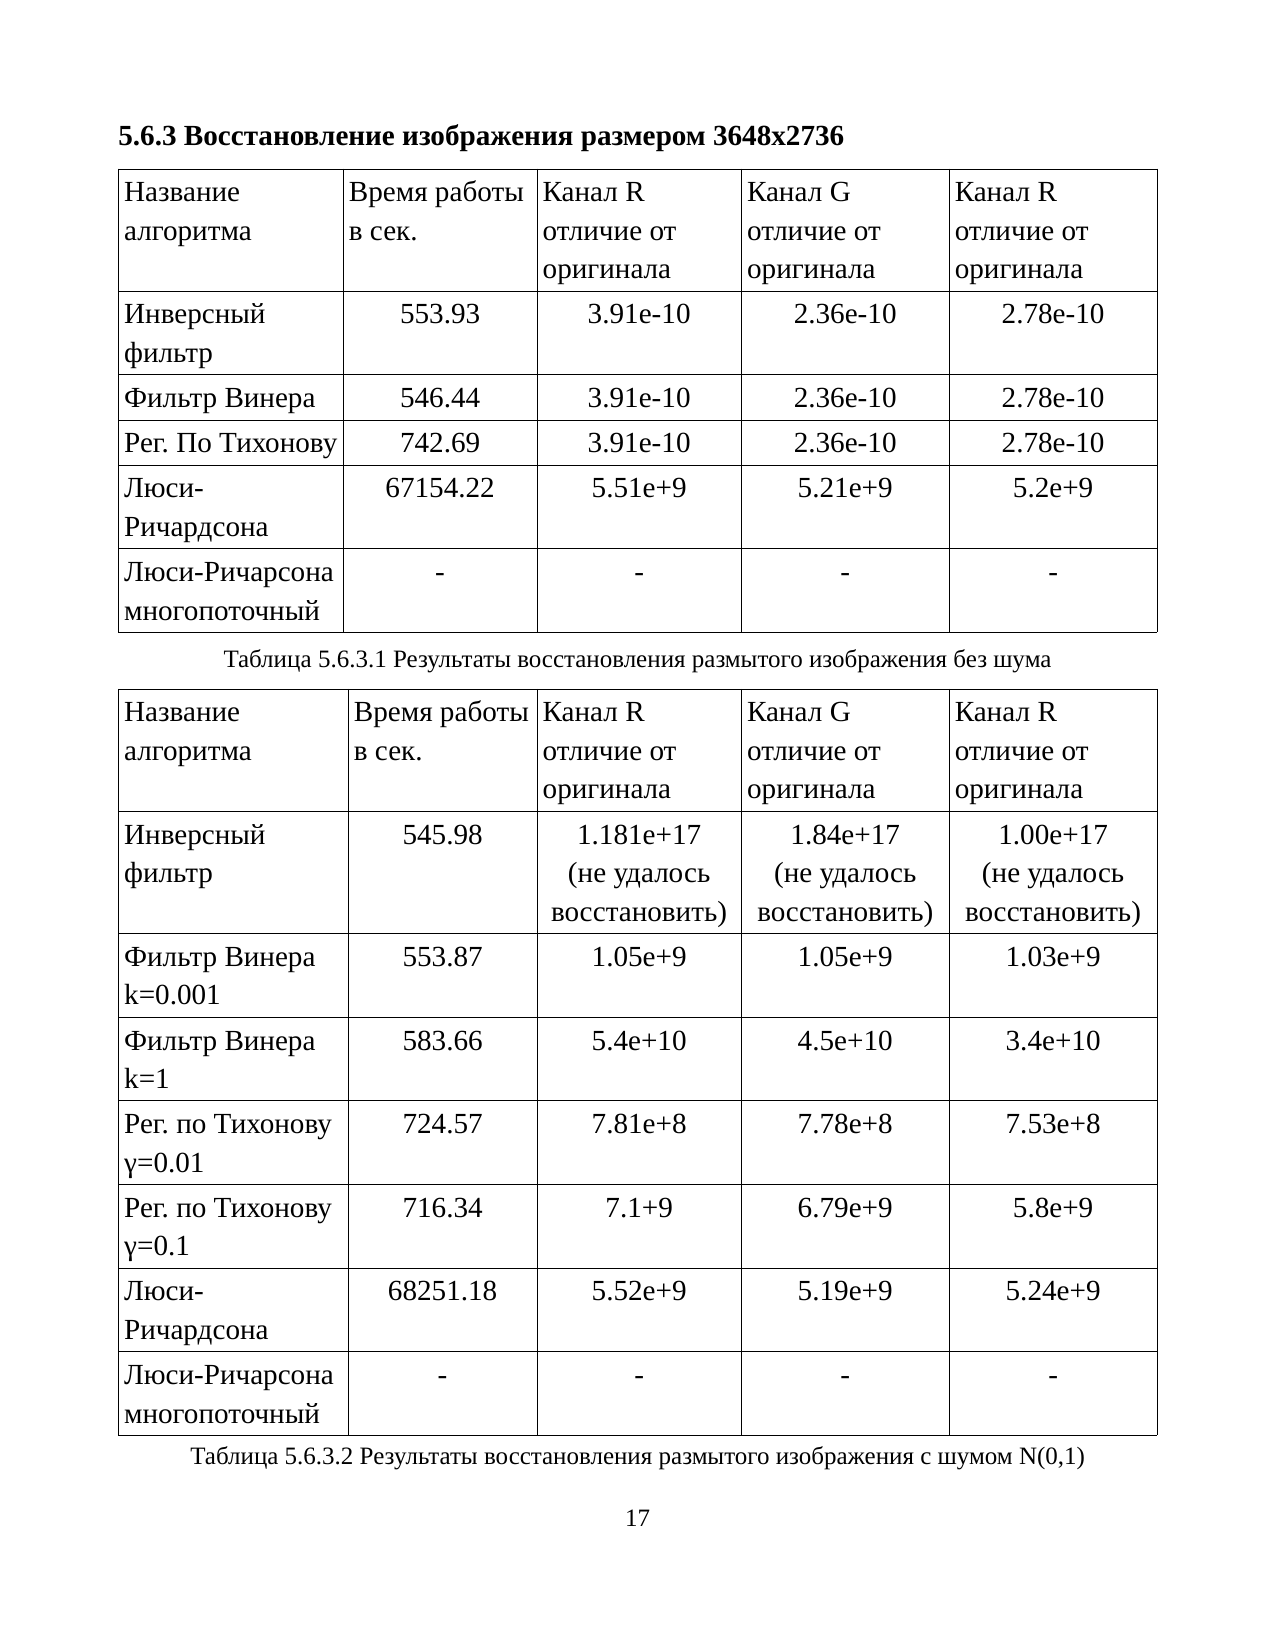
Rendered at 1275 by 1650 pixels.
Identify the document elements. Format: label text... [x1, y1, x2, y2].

table_cell 546.44 [344, 375, 537, 419]
table_cell 583.66 [349, 1018, 537, 1100]
table_cell 553.87 [349, 934, 537, 1017]
table_cell 7.1+9 [538, 1185, 741, 1268]
table_cell 545.98 [349, 812, 537, 933]
table_cell 2.36e-10 [742, 292, 949, 374]
table_cell 1.181e+17 (не удалось восстановить) [538, 812, 741, 933]
table_cell 5.24e+9 [950, 1269, 1157, 1351]
table_cell Люси-Ричардсона [119, 1269, 348, 1351]
table_cell - [344, 549, 537, 632]
table_cell Инверсный фильтр [119, 292, 343, 374]
table_cell - [742, 1352, 949, 1435]
table_cell 1.84e+17 (не удалось восстановить) [742, 812, 949, 933]
table_cell 1.05e+9 [742, 934, 949, 1017]
table_cell - [950, 1352, 1157, 1435]
table_cell 67154.22 [344, 466, 537, 548]
text 5.6.3 Восстановление изображения размером 3648х2736 [118, 118, 1157, 152]
table_header Название алгоритма [119, 690, 348, 811]
table_cell Инверсный фильтр [119, 812, 348, 933]
table_cell 2.36e-10 [742, 375, 949, 419]
table_cell 5.21e+9 [742, 466, 949, 548]
table_cell 3.4e+10 [950, 1018, 1157, 1100]
table_cell - [950, 549, 1157, 632]
table_header Канал R отличие от оригинала [950, 170, 1157, 291]
table_cell 3.91e-10 [538, 375, 741, 419]
table_cell 5.19e+9 [742, 1269, 949, 1351]
table_cell Фильтр Винера k=1 [119, 1018, 348, 1100]
text Таблица 5.6.3.2 Результаты восстановления размытого изображения с шумом N(0,1) [118, 1441, 1157, 1470]
table_cell 2.78e-10 [950, 292, 1157, 374]
table_cell 716.34 [349, 1185, 537, 1268]
table_cell 1.00e+17 (не удалось восстановить) [950, 812, 1157, 933]
table_cell 1.05e+9 [538, 934, 741, 1017]
table_cell Рег. по Тихонову γ=0.1 [119, 1185, 348, 1268]
table_cell 5.51e+9 [538, 466, 741, 548]
table_cell 553.93 [344, 292, 537, 374]
table_cell 2.78e-10 [950, 375, 1157, 419]
table_header Канал R отличие от оригинала [538, 690, 741, 811]
table_cell 2.78e-10 [950, 421, 1157, 464]
table_cell - [538, 1352, 741, 1435]
table_header Время работы в сек. [349, 690, 537, 811]
table_cell 5.2e+9 [950, 466, 1157, 548]
table_cell - [742, 549, 949, 632]
table_cell 68251.18 [349, 1269, 537, 1351]
table_cell 742.69 [344, 421, 537, 464]
table_header Время работы в сек. [344, 170, 537, 291]
table_cell 7.78e+8 [742, 1101, 949, 1184]
table_cell Люси-Ричарсона многопоточный [119, 1352, 348, 1435]
table_cell - [349, 1352, 537, 1435]
table_cell 4.5e+10 [742, 1018, 949, 1100]
table_header Название алгоритма [119, 170, 343, 291]
table_cell Рег. По Тихонову [119, 421, 343, 464]
table_cell Люси-Ричардсона [119, 466, 343, 548]
table_cell Люси-Ричарсона многопоточный [119, 549, 343, 632]
table_cell - [538, 549, 741, 632]
table_cell 5.4e+10 [538, 1018, 741, 1100]
table_cell 3.91e-10 [538, 421, 741, 464]
table_cell 1.03e+9 [950, 934, 1157, 1017]
table_cell Фильтр Винера [119, 375, 343, 419]
table_cell 5.8e+9 [950, 1185, 1157, 1268]
table_header Канал R отличие от оригинала [538, 170, 741, 291]
table_header Канал G отличие от оригинала [742, 170, 949, 291]
table_cell 2.36e-10 [742, 421, 949, 464]
table_cell 724.57 [349, 1101, 537, 1184]
table_cell 7.53e+8 [950, 1101, 1157, 1184]
table_header Канал G отличие от оригинала [742, 690, 949, 811]
table_cell 3.91e-10 [538, 292, 741, 374]
table_cell 6.79e+9 [742, 1185, 949, 1268]
table_cell Фильтр Винера k=0.001 [119, 934, 348, 1017]
table_cell 5.52e+9 [538, 1269, 741, 1351]
table_cell Рег. по Тихонову γ=0.01 [119, 1101, 348, 1184]
table_header Канал R отличие от оригинала [950, 690, 1157, 811]
table_cell 7.81e+8 [538, 1101, 741, 1184]
text Таблица 5.6.3.1 Результаты восстановления размытого изображения без шума [118, 644, 1157, 673]
